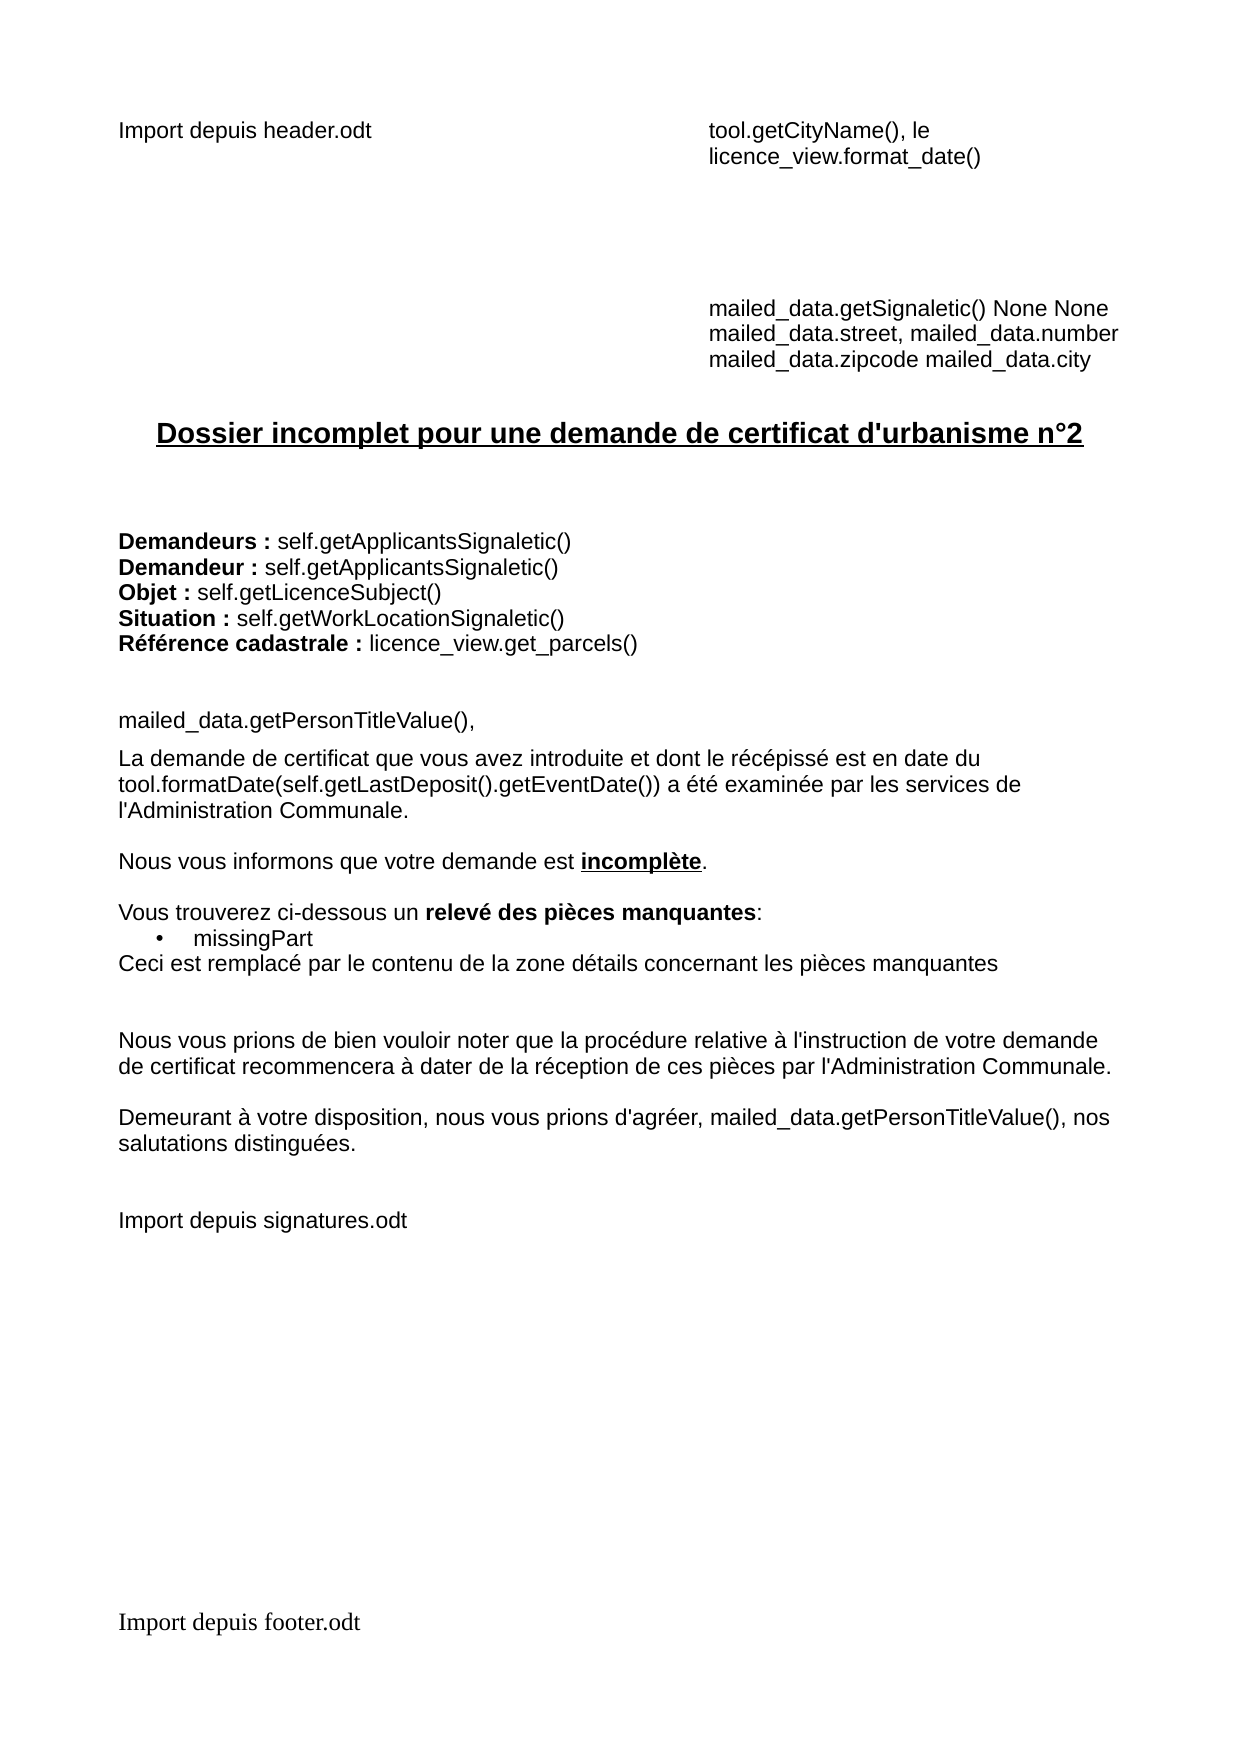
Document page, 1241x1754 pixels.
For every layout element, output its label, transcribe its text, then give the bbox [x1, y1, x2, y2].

text Référence cadastrale : licence_view.get_parcels() [118, 631, 1122, 657]
text Nous vous informons que votre demande est incomplète. [118, 849, 1122, 874]
text Situation : self.getWorkLocationSignaletic() [118, 606, 1122, 631]
text Demeurant à votre disposition, nous vous prions d'agréer, mailed_data.getPersonTitleValue(), nos salutations distinguées. [118, 1105, 1122, 1156]
title Dossier incomplet pour une demande de certificat d'urbanisme n°2 [118, 417, 1122, 449]
text Objet : self.getLicenceSubject() [118, 580, 1122, 606]
text mailed_data.getPersonTitleValue(), [118, 708, 1122, 734]
table_header tool.getCityName(), le licence_view.format_date() mailed_data.getSignaletic() None None mailed_data.street, mailed_data.number mailed_data.zipcode mailed_data.city [709, 118, 1123, 384]
text Vous trouverez ci-dessous un relevé des pièces manquantes: [118, 900, 1122, 926]
text Demandeurs : self.getApplicantsSignaletic() [118, 529, 1122, 554]
text Nous vous prions de bien vouloir noter que la procédure relative à l'instruction de votre demande de certificat recommencera à dater de la réception de ces pièces par l'Administration Communale. [118, 1028, 1122, 1079]
text Demandeur : self.getApplicantsSignaletic() [118, 554, 1122, 580]
table_header Import depuis header.odt [118, 118, 708, 384]
text Ceci est remplacé par le contenu de la zone détails concernant les pièces manquantes [118, 951, 1122, 977]
list missingPart [156, 926, 1122, 951]
text La demande de certificat que vous avez introduite et dont le récépissé est en date du tool.formatDate(self.getLastDeposit().getEventDate()) a été examinée par les services de l'Administration Communale. [118, 746, 1122, 823]
text Import depuis signatures.odt [118, 1207, 1122, 1233]
